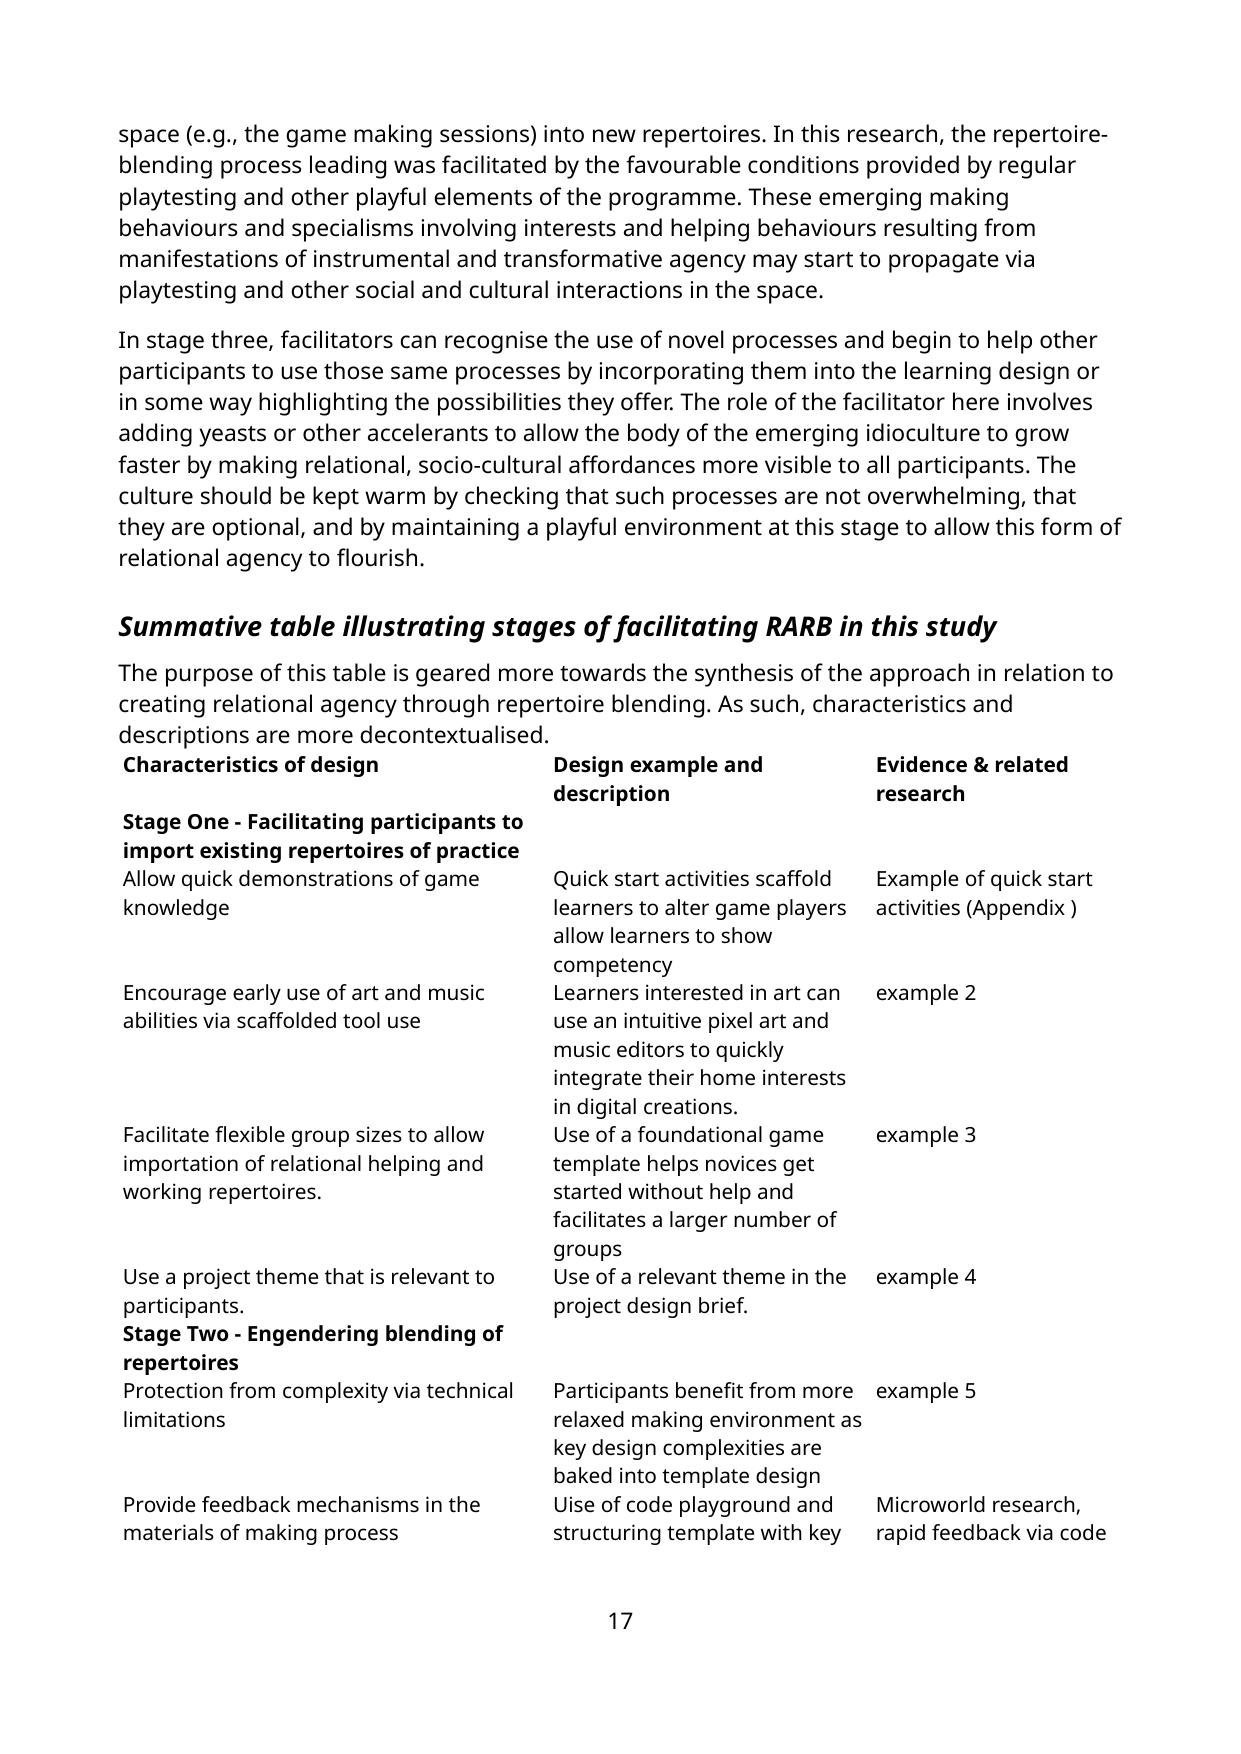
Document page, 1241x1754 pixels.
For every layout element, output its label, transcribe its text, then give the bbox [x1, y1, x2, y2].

table_header Design example and description [548, 751, 871, 807]
table_cell Provide feedback mechanisms in the materials of making process [118, 1490, 548, 1547]
table_cell example 3 [871, 1120, 1122, 1262]
text In stage three, facilitators can recognise the use of novel processes and begin to help other participants to use those same processes by incorporating them into the learning design or in some way highlighting the possibilities they offer. The role of the facilitator here involves adding yeasts or other accelerants to allow the body of the emerging idioculture to grow faster by making relational, socio-cultural affordances more visible to all participants. The culture should be kept warm by checking that such processes are not overwhelming, that they are optional, and by maintaining a playful environment at this stage to allow this form of relational agency to flourish. [118, 323, 1122, 573]
table_cell Allow quick demonstrations of game knowledge [118, 864, 548, 978]
text space (e.g., the game making sessions) into new repertoires. In this research, the repertoire-blending process leading was facilitated by the favourable conditions provided by regular playtesting and other playful elements of the programme. These emerging making behaviours and specialisms involving interests and helping behaviours resulting from manifestations of instrumental and transformative agency may start to propagate via playtesting and other social and cultural interactions in the space. [118, 118, 1122, 306]
table_cell Participants benefit from more relaxed making environment as key design complexities are baked into template design [548, 1376, 871, 1490]
table_cell Protection from complexity via technical limitations [118, 1376, 548, 1490]
table_header Evidence & related research [871, 751, 1122, 807]
table_cell Stage Two - Engendering blending of repertoires [118, 1319, 548, 1376]
table_cell Stage One - Facilitating participants to import existing repertoires of practice [118, 808, 548, 864]
table_cell Facilitate flexible group sizes to allow importation of relational helping and working repertoires. [118, 1120, 548, 1262]
table_cell Example of quick start activities (Appendix ) [871, 864, 1122, 978]
table_cell [871, 1319, 1122, 1376]
table_cell Uise of code playground and structuring template with key [548, 1490, 871, 1547]
table_cell Quick start activities scaffold learners to alter game players allow learners to show competency [548, 864, 871, 978]
table_cell Learners interested in art can use an intuitive pixel art and music editors to quickly integrate their home interests in digital creations. [548, 978, 871, 1120]
table_cell Encourage early use of art and music abilities via scaffolded tool use [118, 978, 548, 1120]
table_cell example 4 [871, 1263, 1122, 1319]
table_cell [548, 1319, 871, 1376]
table_cell Use of a relevant theme in the project design brief. [548, 1263, 871, 1319]
table_cell example 2 [871, 978, 1122, 1120]
table_cell Microworld research, rapid feedback via code [871, 1490, 1122, 1547]
table_cell [548, 808, 871, 864]
table_cell [871, 808, 1122, 864]
table_cell Use a project theme that is relevant to participants. [118, 1263, 548, 1319]
table_header Characteristics of design [118, 751, 548, 807]
table_cell example 5 [871, 1376, 1122, 1490]
subtitle Summative table illustrating stages of facilitating RARB in this study [118, 607, 1122, 644]
table_cell Use of a foundational game template helps novices get started without help and facilitates a larger number of groups [548, 1120, 871, 1262]
text The purpose of this table is geared more towards the synthesis of the approach in relation to creating relational agency through repertoire blending. As such, characteristics and descriptions are more decontextualised. [118, 657, 1122, 751]
